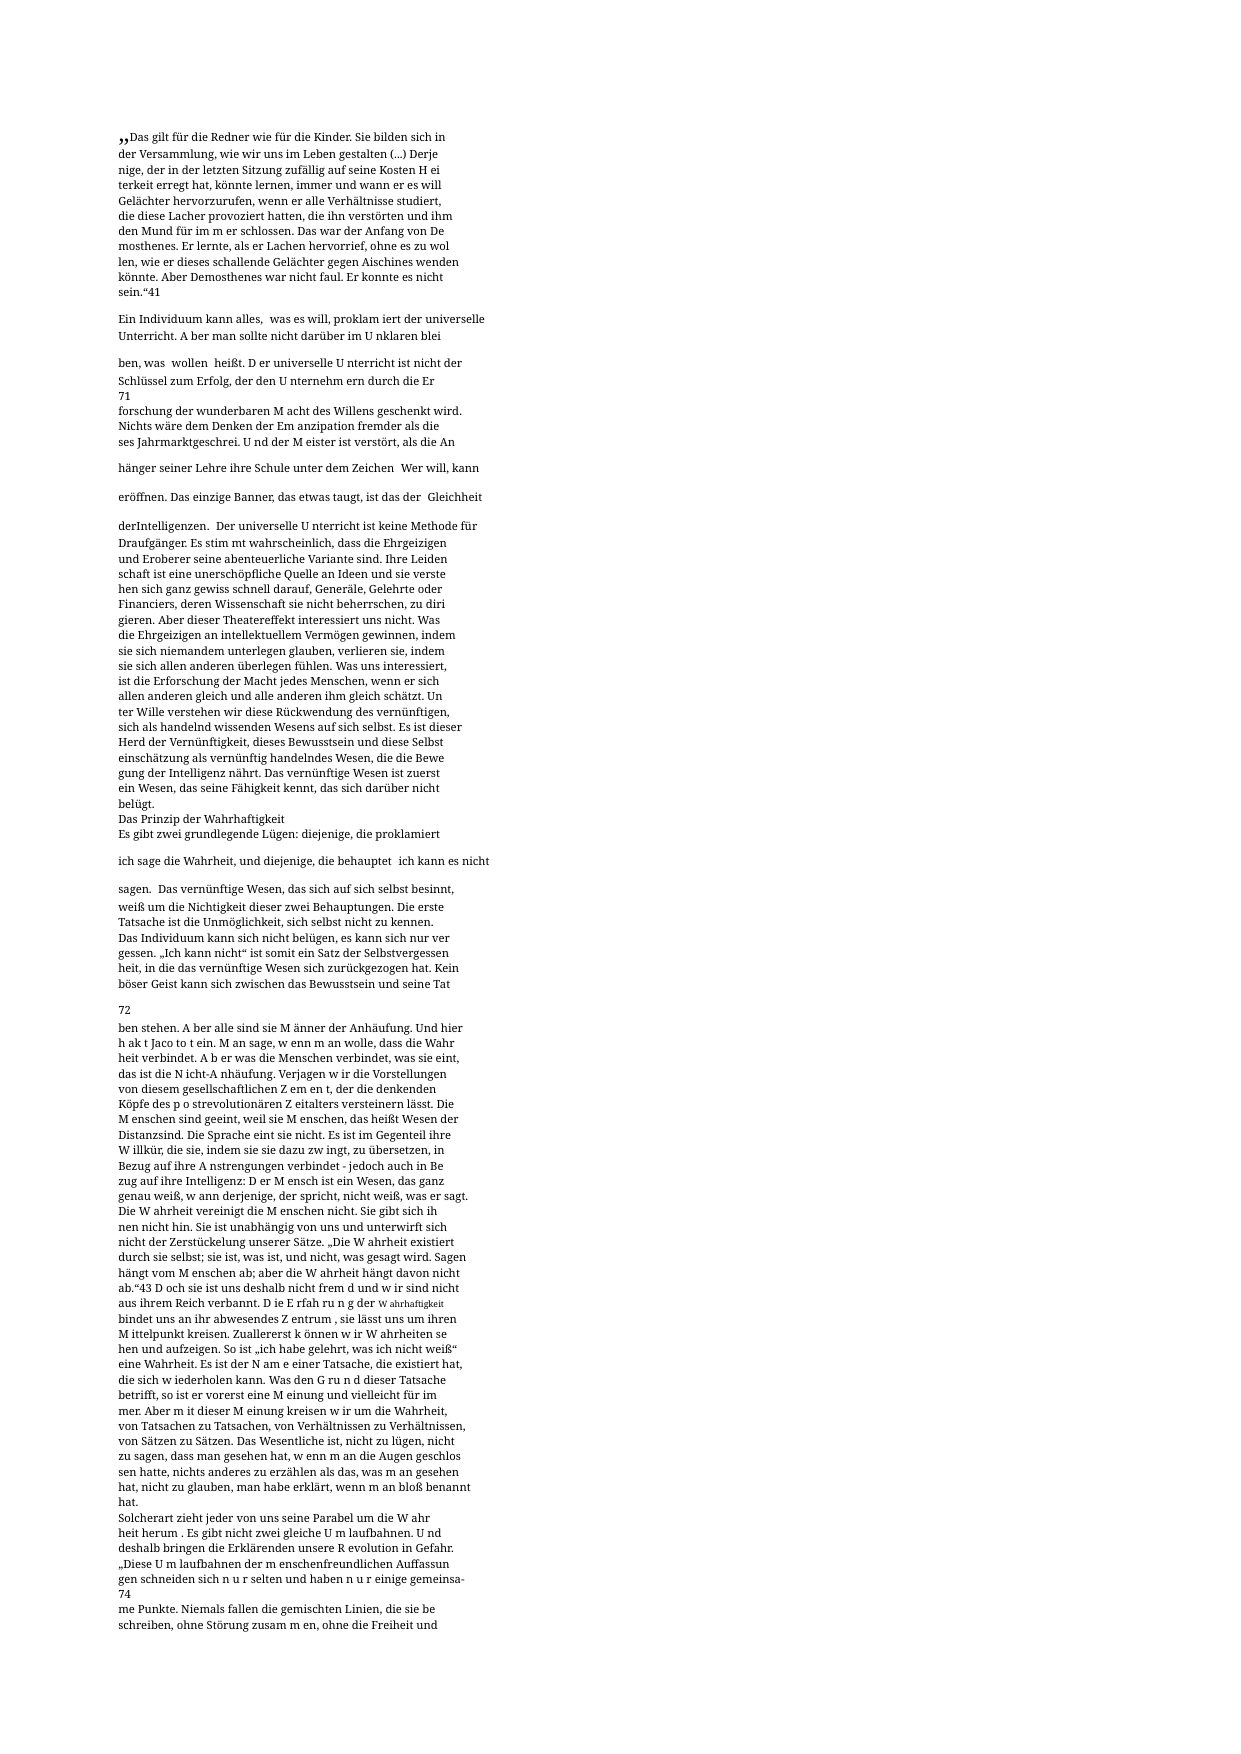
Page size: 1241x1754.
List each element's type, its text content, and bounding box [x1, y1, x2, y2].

text forschung der wunderbaren M acht des Willens geschenkt wird. Nichts wäre dem Denken der Em anzipation fremder als die ses Jahrmarktgeschrei. U nd der M eister ist verstört, als die An hänger seiner Lehre ihre Schule unter dem Zeichen Wer will, kann eröffnen. Das einzige Banner, das etwas taugt, ist das der Gleichheit derIntelligenzen. Der universelle U nterricht ist keine Methode für Draufgänger. Es stim mt wahrscheinlich, dass die Ehrgeizigen und Eroberer seine abenteuerliche Variante sind. Ihre Leiden schaft ist eine unerschöpfliche Quelle an Ideen und sie verste hen sich ganz gewiss schnell darauf, Generäle, Gelehrte oder Financiers, deren Wissenschaft sie nicht beherrschen, zu diri gieren. Aber dieser Theatereffekt interessiert uns nicht. Was die Ehrgeizigen an intellektuellem Vermögen gewinnen, indem sie sich niemandem unterlegen glauben, verlieren sie, indem sie sich allen anderen überlegen fühlen. Was uns interessiert, ist die Erforschung der Macht jedes Menschen, wenn er sich allen anderen gleich und alle anderen ihm gleich schätzt. Un ter Wille verstehen wir diese Rückwendung des vernünftigen, sich als handelnd wissenden Wesens auf sich selbst. Es ist dieser Herd der Vernünftigkeit, dieses Bewusstsein und diese Selbst einschätzung als vernünftig handelndes Wesen, die die Bewe gung der Intelligenz nährt. Das vernünftige Wesen ist zuerst ein Wesen, das seine Fähigkeit kennt, das sich darüber nicht belügt. Das Prinzip der Wahrhaftigkeit Es gibt zwei grundlegende Lügen: diejenige, die proklamiert ich sage die Wahrheit, und diejenige, die behauptet ich kann es nicht sagen. Das vernünftige Wesen, das sich auf sich selbst besinnt, weiß um die Nichtigkeit dieser zwei Behauptungen. Die erste Tatsache ist die Unmöglichkeit, sich selbst nicht zu kennen. Das Individuum kann sich nicht belügen, es kann sich nur ver gessen. „Ich kann nicht“ ist somit ein Satz der Selbstvergessen heit, in die das vernünftige Wesen sich zurückgezogen hat. Kein böser Geist kann sich zwischen das Bewusstsein und seine Tat 72 [118, 403, 1122, 1020]
text me Punkte. Niemals fallen die gemischten Linien, die sie be schreiben, ohne Störung zusam m en, ohne die Freiheit und [118, 1602, 1122, 1632]
text „Das gilt für die Redner wie für die Kinder. Sie bilden sich in der Versammlung, wie wir uns im Leben gestalten (...) Derje nige, der in der letzten Sitzung zufällig auf seine Kosten H ei terkeit erregt hat, könnte lernen, immer und wann er es will Gelächter hervorzurufen, wenn er alle Verhältnisse studiert, die diese Lacher provoziert hatten, die ihn verstörten und ihm den Mund für im m er schlossen. Das war der Anfang von De mosthenes. Er lernte, als er Lachen hervorrief, ohne es zu wol len, wie er dieses schallende Gelächter gegen Aischines wenden könnte. Aber Demosthenes war nicht faul. Er konnte es nicht sein.“41 Ein Individuum kann alles, was es will, proklam iert der universelle Unterricht. A ber man sollte nicht darüber im U nklaren blei ben, was wollen heißt. D er universelle U nterricht ist nicht der Schlüssel zum Erfolg, der den U nternehm ern durch die Er 71 [118, 118, 1122, 403]
text ben stehen. A ber alle sind sie M änner der Anhäufung. Und hier h ak t Jaco to t ein. M an sage, w enn m an wolle, dass die Wahr heit verbindet. A b er was die Menschen verbindet, was sie eint, das ist die N icht-A nhäufung. Verjagen w ir die Vorstellungen von diesem gesellschaftlichen Z em en t, der die denkenden Köpfe des p o strevolutionären Z eitalters versteinern lässt. Die M enschen sind geeint, weil sie M enschen, das heißt Wesen der Distanzsind. Die Sprache eint sie nicht. Es ist im Gegenteil ihre W illkür, die sie, indem sie sie dazu zw ingt, zu übersetzen, in Bezug auf ihre A nstrengungen verbindet - jedoch auch in Be zug auf ihre Intelligenz: D er M ensch ist ein Wesen, das ganz genau weiß, w ann derjenige, der spricht, nicht weiß, was er sagt. Die W ahrheit vereinigt die M enschen nicht. Sie gibt sich ih nen nicht hin. Sie ist unabhängig von uns und unterwirft sich nicht der Zerstückelung unserer Sätze. „Die W ahrheit existiert durch sie selbst; sie ist, was ist, und nicht, was gesagt wird. Sagen hängt vom M enschen ab; aber die W ahrheit hängt davon nicht ab.“43 D och sie ist uns deshalb nicht frem d und w ir sind nicht aus ihrem Reich verbannt. D ie E rfah ru n g der W ahrhaftigkeit bindet uns an ihr abwesendes Z entrum , sie lässt uns um ihren M ittelpunkt kreisen. Zuallererst k önnen w ir W ahrheiten se hen und aufzeigen. So ist „ich habe gelehrt, was ich nicht weiß“ eine Wahrheit. Es ist der N am e einer Tatsache, die existiert hat, die sich w iederholen kann. Was den G ru n d dieser Tatsache betrifft, so ist er vorerst eine M einung und vielleicht für im mer. Aber m it dieser M einung kreisen w ir um die Wahrheit, von Tatsachen zu Tatsachen, von Verhältnissen zu Verhältnissen, von Sätzen zu Sätzen. Das Wesentliche ist, nicht zu lügen, nicht zu sagen, dass man gesehen hat, w enn m an die Augen geschlos sen hatte, nichts anderes zu erzählen als das, was m an gesehen hat, nicht zu glauben, man habe erklärt, wenn m an bloß benannt hat. Solcherart zieht jeder von uns seine Parabel um die W ahr heit herum . Es gibt nicht zwei gleiche U m laufbahnen. U nd deshalb bringen die Erklärenden unsere R evolution in Gefahr. „Diese U m laufbahnen der m enschenfreundlichen Auffassun gen schneiden sich n u r selten und haben n u r einige gemeinsa- 74 [118, 1020, 1122, 1602]
